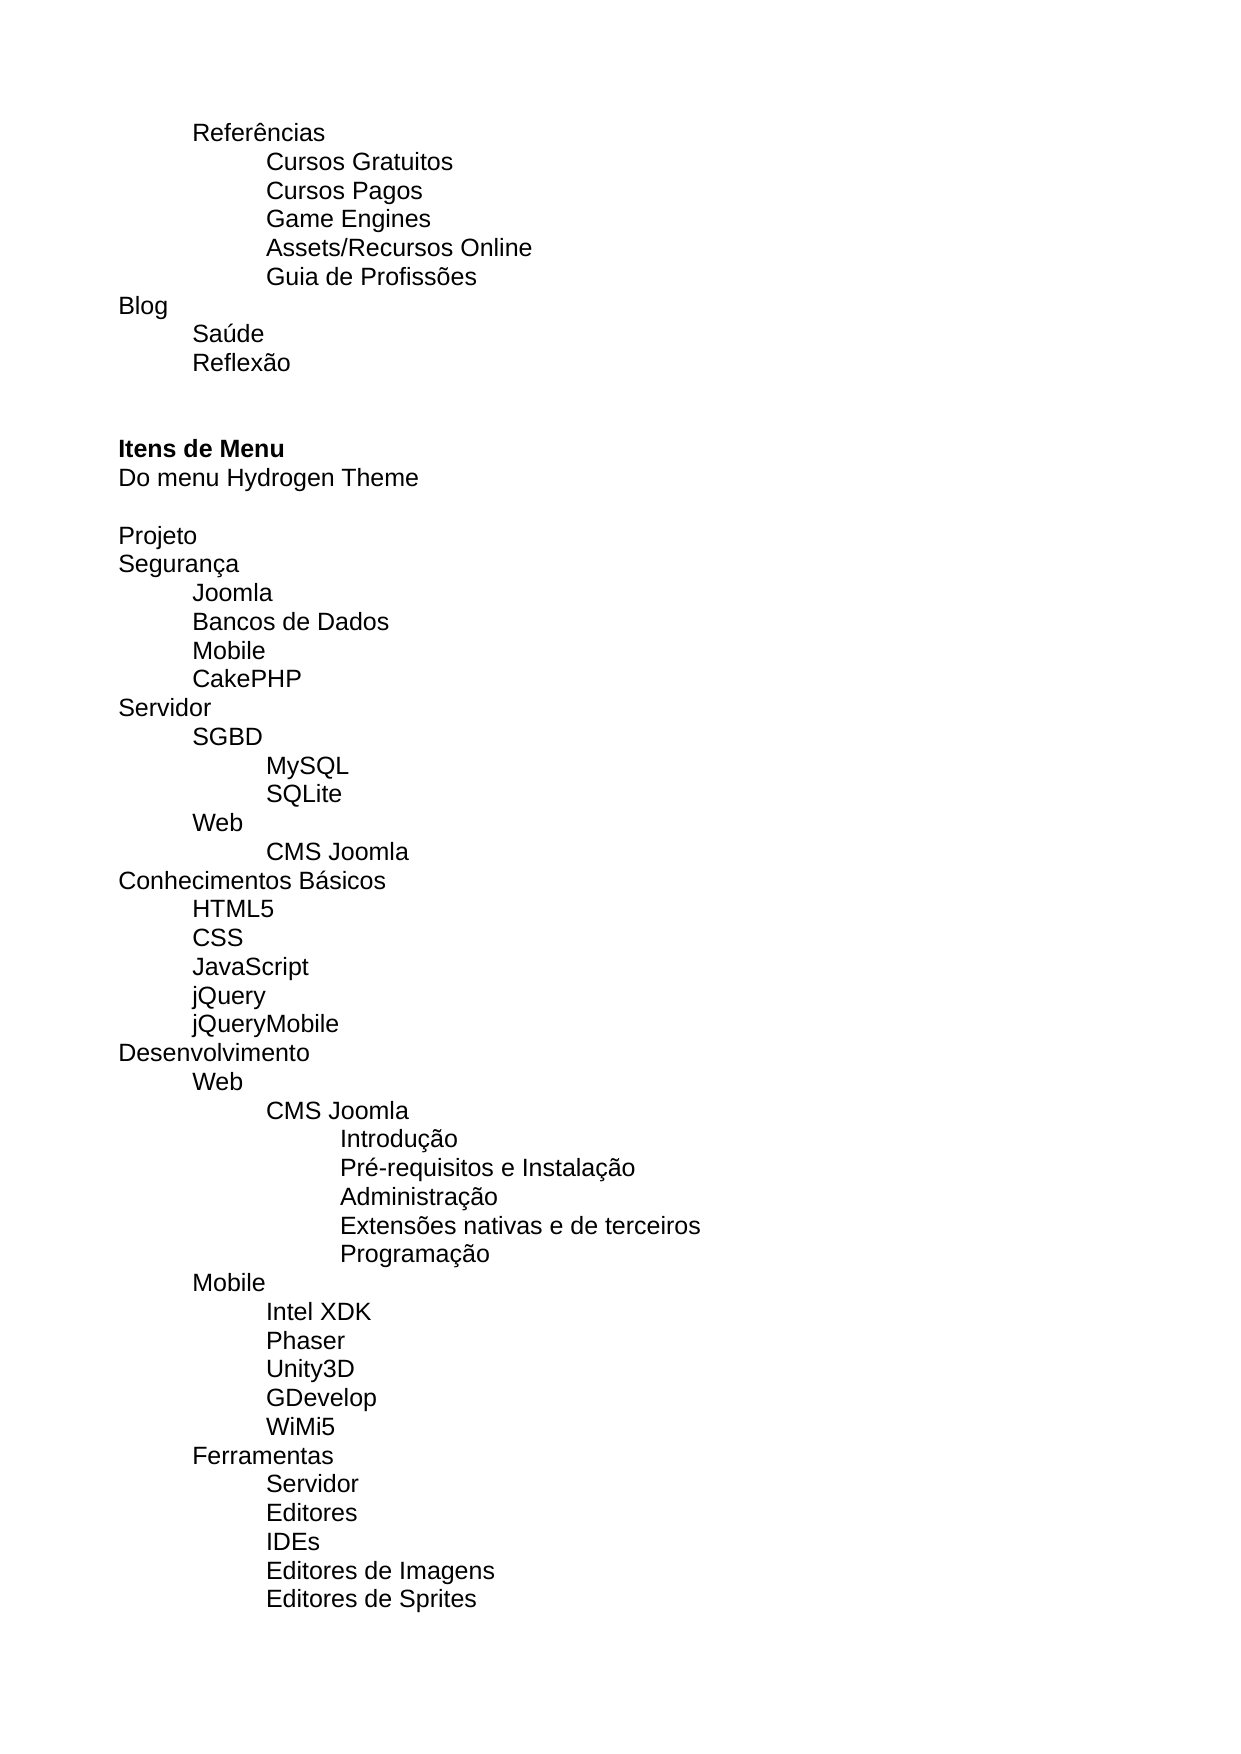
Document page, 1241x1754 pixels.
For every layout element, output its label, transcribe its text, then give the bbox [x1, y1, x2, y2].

text Editores de Sprites [118, 1584, 1122, 1613]
text SGBD [118, 722, 1122, 751]
text Web [118, 808, 1122, 837]
text Guia de Profissões [118, 262, 1122, 291]
text Referências [118, 118, 1122, 147]
text Cursos Gratuitos [118, 147, 1122, 176]
text MySQL [118, 751, 1122, 779]
text Editores [118, 1498, 1122, 1527]
text IDEs [118, 1527, 1122, 1556]
text jQuery [118, 981, 1122, 1009]
text Servidor [118, 1469, 1122, 1498]
text HTML5 [118, 894, 1122, 923]
text Intel XDK [118, 1297, 1122, 1326]
text jQueryMobile [118, 1009, 1122, 1038]
text CSS [118, 923, 1122, 952]
text Mobile [118, 636, 1122, 664]
text Assets/Recursos Online [118, 233, 1122, 262]
text Servidor [118, 693, 1122, 722]
text CakePHP [118, 664, 1122, 693]
text Bancos de Dados [118, 607, 1122, 636]
text Ferramentas [118, 1441, 1122, 1469]
text Desenvolvimento [118, 1038, 1122, 1067]
text Joomla [118, 578, 1122, 607]
text Unity3D [118, 1354, 1122, 1383]
text GDevelop [118, 1383, 1122, 1412]
text Programação [118, 1239, 1122, 1268]
text Phaser [118, 1326, 1122, 1354]
text Mobile [118, 1268, 1122, 1297]
text Reflexão [118, 348, 1122, 377]
text Projeto [118, 521, 1122, 549]
text Cursos Pagos [118, 176, 1122, 204]
text SQLite [118, 779, 1122, 808]
text Saúde [118, 319, 1122, 348]
text Web [118, 1067, 1122, 1096]
text Itens de Menu [118, 434, 1122, 463]
text Blog [118, 291, 1122, 319]
text Pré-requisitos e Instalação [118, 1153, 1122, 1182]
text Administração [118, 1182, 1122, 1211]
text CMS Joomla [118, 837, 1122, 866]
text JavaScript [118, 952, 1122, 981]
text Extensões nativas e de terceiros [118, 1211, 1122, 1239]
text Conhecimentos Básicos [118, 866, 1122, 894]
text Do menu Hydrogen Theme [118, 463, 1122, 492]
text Segurança [118, 549, 1122, 578]
text WiMi5 [118, 1412, 1122, 1441]
text CMS Joomla [118, 1096, 1122, 1124]
text Game Engines [118, 204, 1122, 233]
text Introdução [118, 1124, 1122, 1153]
text Editores de Imagens [118, 1556, 1122, 1584]
